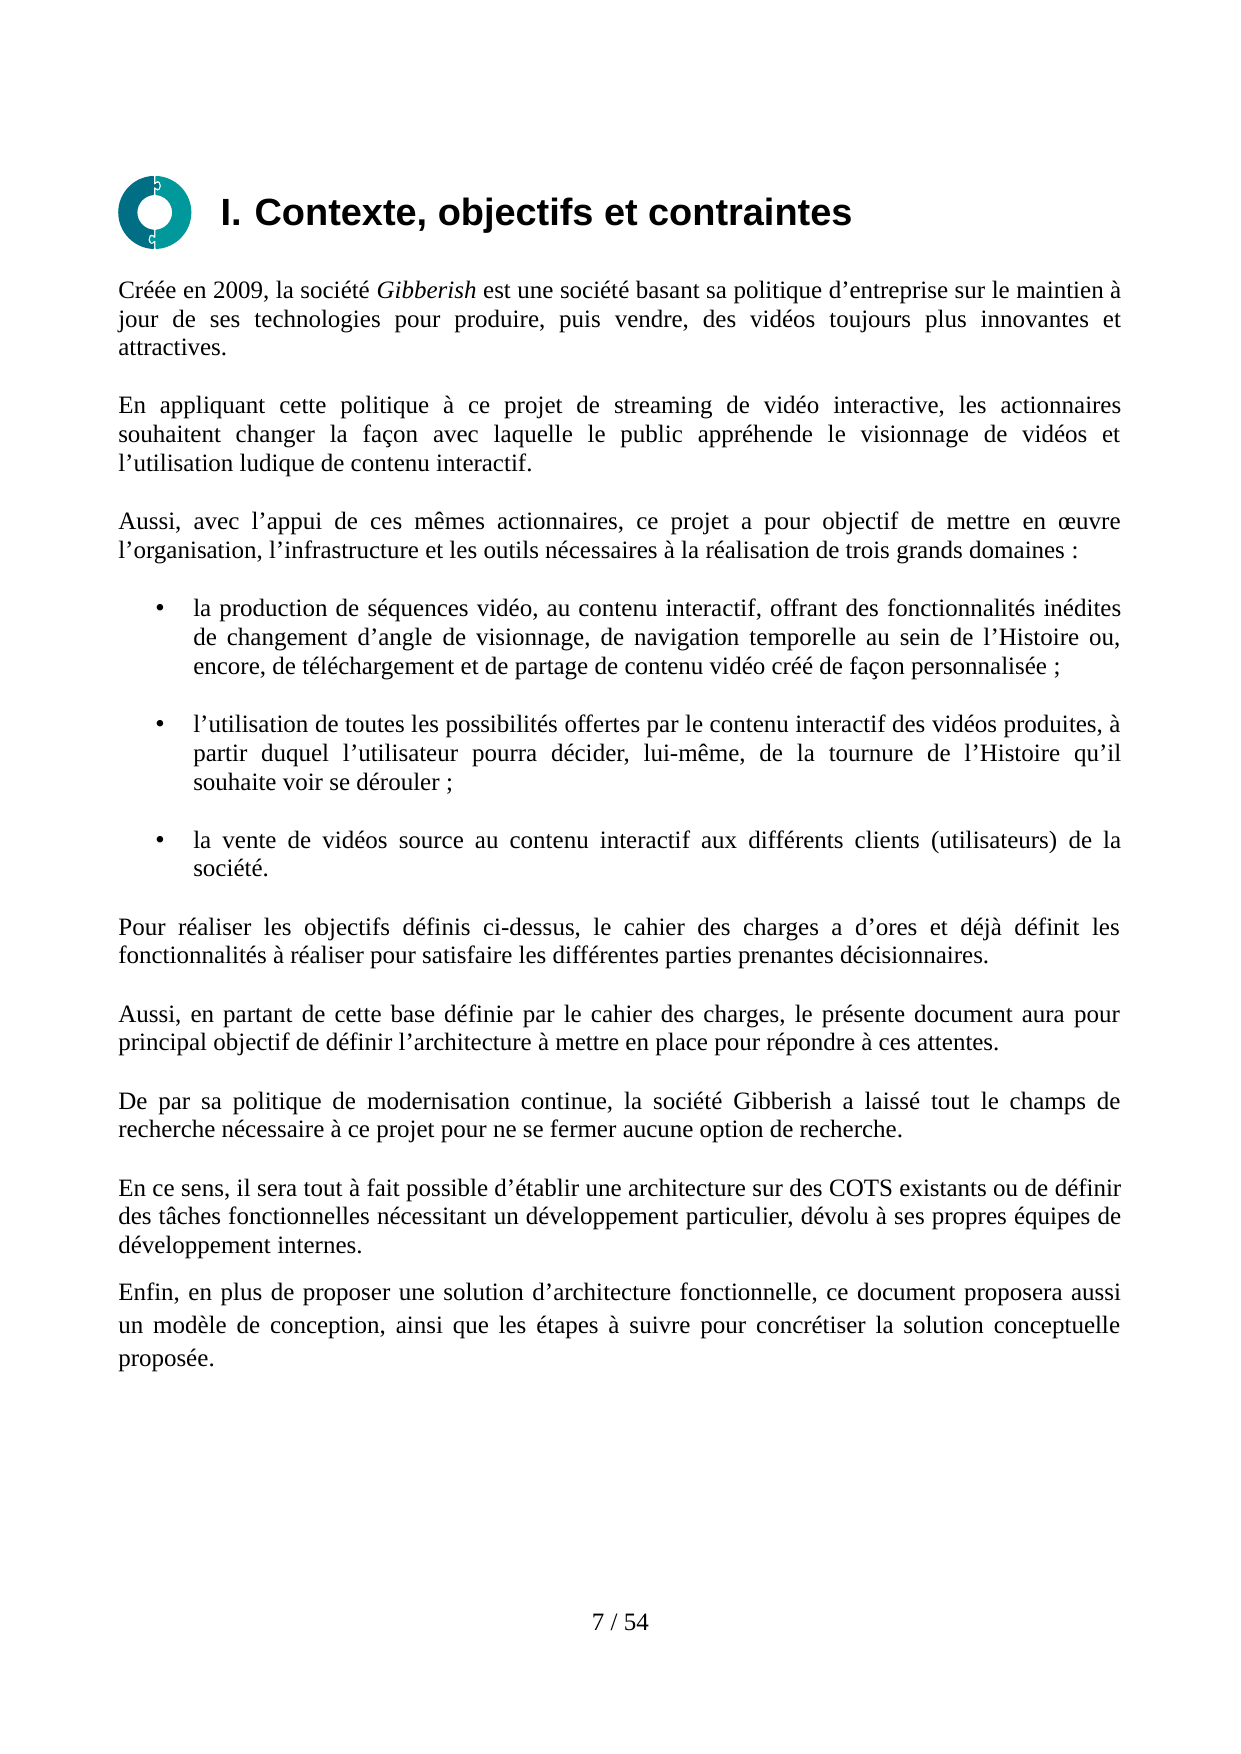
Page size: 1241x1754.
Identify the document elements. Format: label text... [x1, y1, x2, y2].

text Pour réaliser les objectifs définis ci-dessus, le cahier des charges a d’ores et déjà définit les fonctionnalités à réaliser pour satisfaire les différentes parties prenantes décisionnaires. [118, 912, 1122, 969]
text En ce sens, il sera tout à fait possible d’établir une architecture sur des COTS existants ou de définir des tâches fonctionnelles nécessitant un développement particulier, dévolu à ses propres équipes de développement internes. [118, 1173, 1122, 1259]
text Enfin, en plus de proposer une solution d’architecture fonctionnelle, ce document proposera aussi un modèle de conception, ainsi que les étapes à suivre pour concrétiser la solution conceptuelle proposée. [118, 1277, 1122, 1371]
text Aussi, avec l’appui de ces mêmes actionnaires, ce projet a pour objectif de mettre en œuvre l’organisation, l’infrastructure et les outils nécessaires à la réalisation de trois grands domaines : [118, 506, 1122, 564]
subtitle [138, 189, 172, 230]
text Créée en 2009, la société Gibberish est une société basant sa politique d’entreprise sur le maintien à jour de ses technologies pour produire, puis vendre, des vidéos toujours plus innovantes et attractives. [118, 275, 1122, 361]
text Aussi, en partant de cette base définie par le cahier des charges, le présente document aura pour principal objectif de définir l’architecture à mettre en place pour répondre à ces attentes. [118, 999, 1122, 1056]
text De par sa politique de modernisation continue, la société Gibberish a laissé tout le champs de recherche nécessaire à ce projet pour ne se fermer aucune option de recherche. [118, 1086, 1122, 1143]
subtitle Contexte, objectifs et contraintes [184, 189, 1122, 233]
list la production de séquences vidéo, au contenu interactif, offrant des fonctionnalités inédites de changement d’angle de visionnage, de navigation temporelle au sein de l’Histoire ou, encore, de téléchargement et de partage de contenu vidéo créé de façon personnalisée ; [156, 593, 1122, 679]
list l’utilisation de toutes les possibilités offertes par le contenu interactif des vidéos produites, à partir duquel l’utilisateur pourra décider, lui-même, de la tournure de l’Histoire qu’il souhaite voir se dérouler ; [156, 709, 1122, 795]
text En appliquant cette politique à ce projet de streaming de vidéo interactive, les actionnaires souhaitent changer la façon avec laquelle le public appréhende le visionnage de vidéos et l’utilisation ludique de contenu interactif. [118, 391, 1122, 477]
list la vente de vidéos source au contenu interactif aux différents clients (utilisateurs) de la société. [156, 825, 1122, 882]
